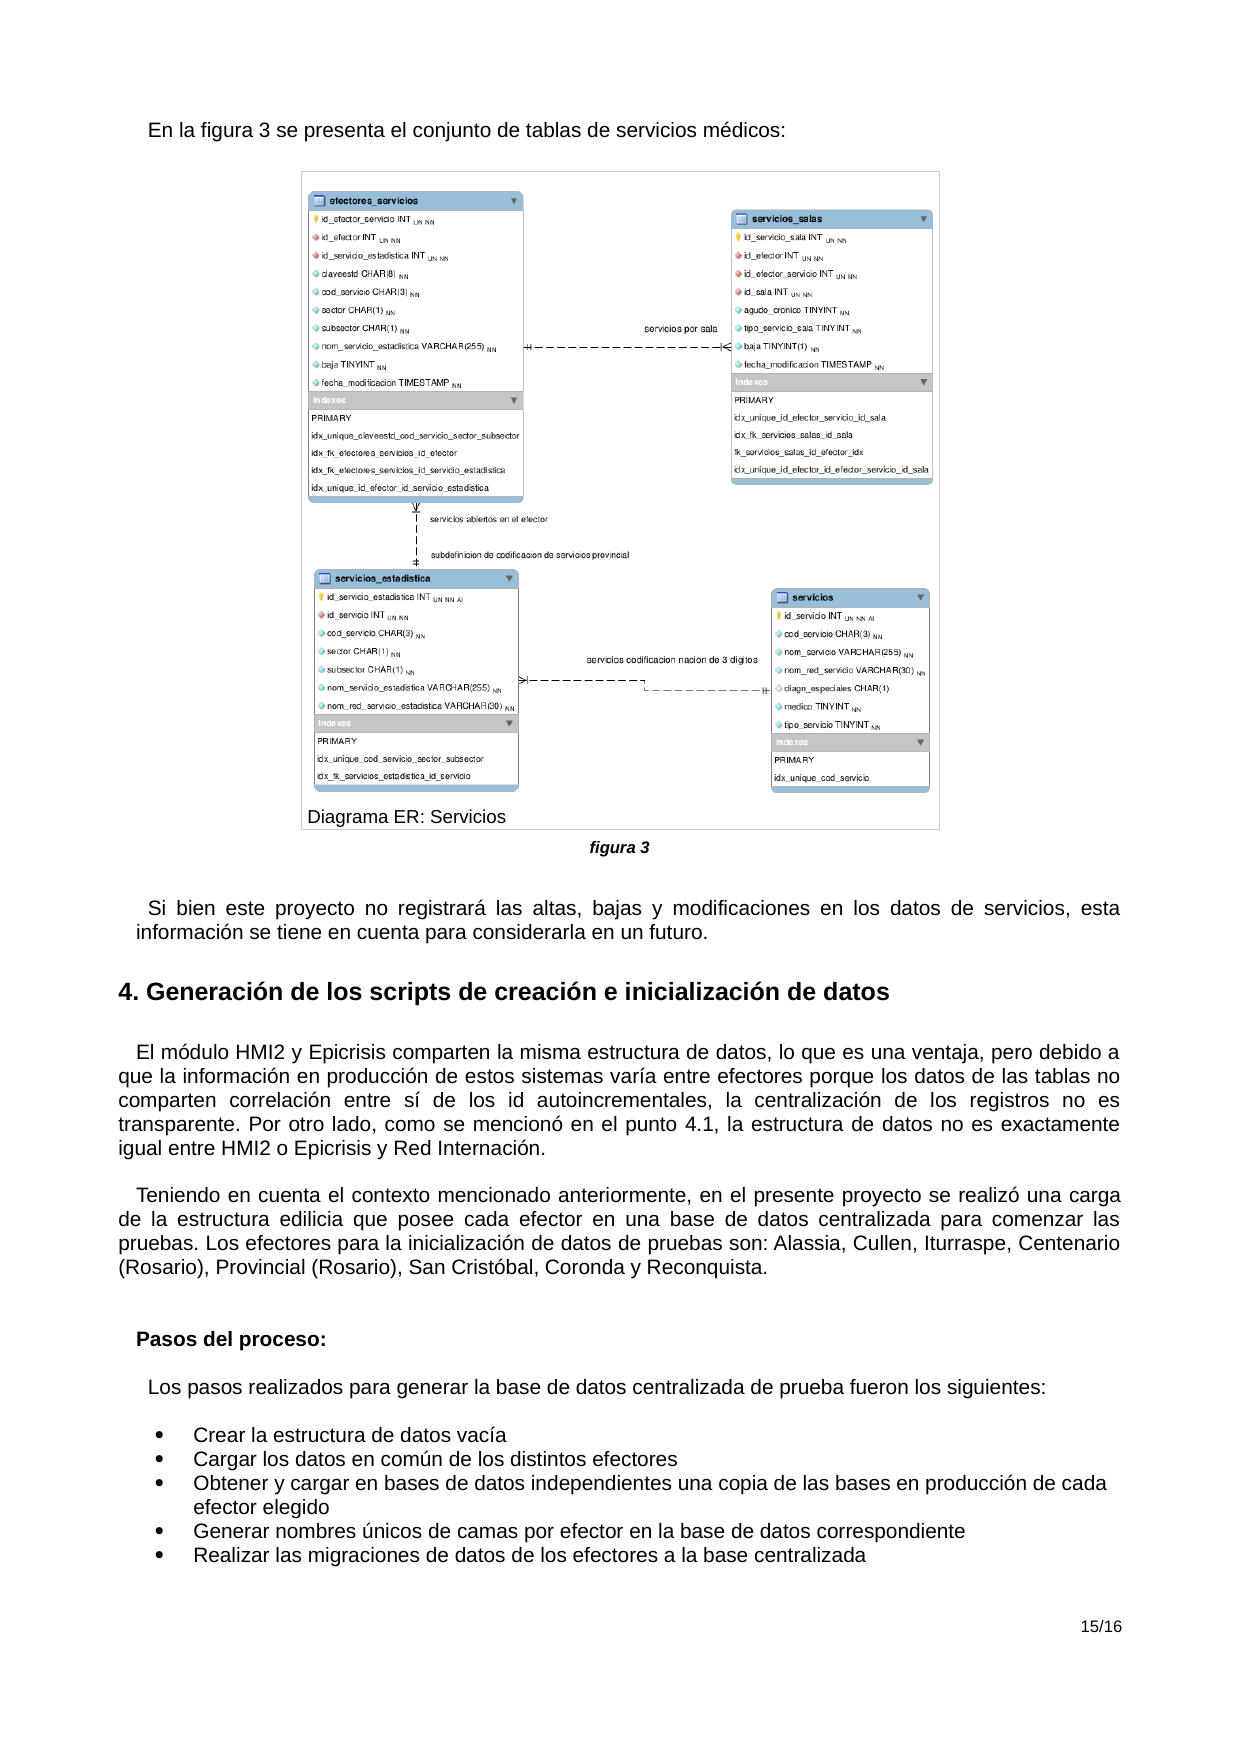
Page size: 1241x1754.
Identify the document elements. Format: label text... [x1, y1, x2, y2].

text figura 3 [118, 171, 1122, 857]
text Si bien este proyecto no registrará las altas, bajas y modificaciones en los datos de servicios, esta información se tiene en cuenta para considerarla en un futuro. [136, 896, 1122, 944]
text El módulo HMI2 y Epicrisis comparten la misma estructura de datos, lo que es una ventaja, pero debido a que la información en producción de estos sistemas varía entre efectores porque los datos de las tablas no comparten correlación entre sí de los id autoincrementales, la centralización de los registros no es transparente. Por otro lado, como se mencionó en el punto 4.1, la estructura de datos no es exactamente igual entre HMI2 o Epicrisis y Red Internación. [118, 1039, 1122, 1159]
list Obtener y cargar en bases de datos independientes una copia de las bases en producción de cada efector elegido [156, 1471, 1122, 1519]
list Generar nombres únicos de camas por efector en la base de datos correspondiente [156, 1519, 1122, 1543]
text Los pasos realizados para generar la base de datos centralizada de prueba fueron los siguientes: [148, 1375, 1122, 1399]
list Crear la estructura de datos vacía [156, 1423, 1122, 1447]
text Teniendo en cuenta el contexto mencionado anteriormente, en el presente proyecto se realizó una carga de la estructura edilicia que posee cada efector en una base de datos centralizada para comenzar las pruebas. Los efectores para la inicialización de datos de pruebas son: Alassia, Cullen, Iturraspe, Centenario (Rosario), Provincial (Rosario), San Cristóbal, Coronda y Reconquista. [118, 1183, 1122, 1279]
text En la figura 3 se presenta el conjunto de tablas de servicios médicos: [136, 118, 1122, 142]
text Pasos del proceso: [136, 1327, 1122, 1351]
text Diagrama ER: Servicios [302, 801, 939, 828]
picture [302, 185, 939, 800]
text 4. Generación de los scripts de creación e inicialización de datos [118, 977, 1122, 1006]
list Cargar los datos en común de los distintos efectores [156, 1447, 1122, 1471]
list Realizar las migraciones de datos de los efectores a la base centralizada [156, 1543, 1122, 1567]
